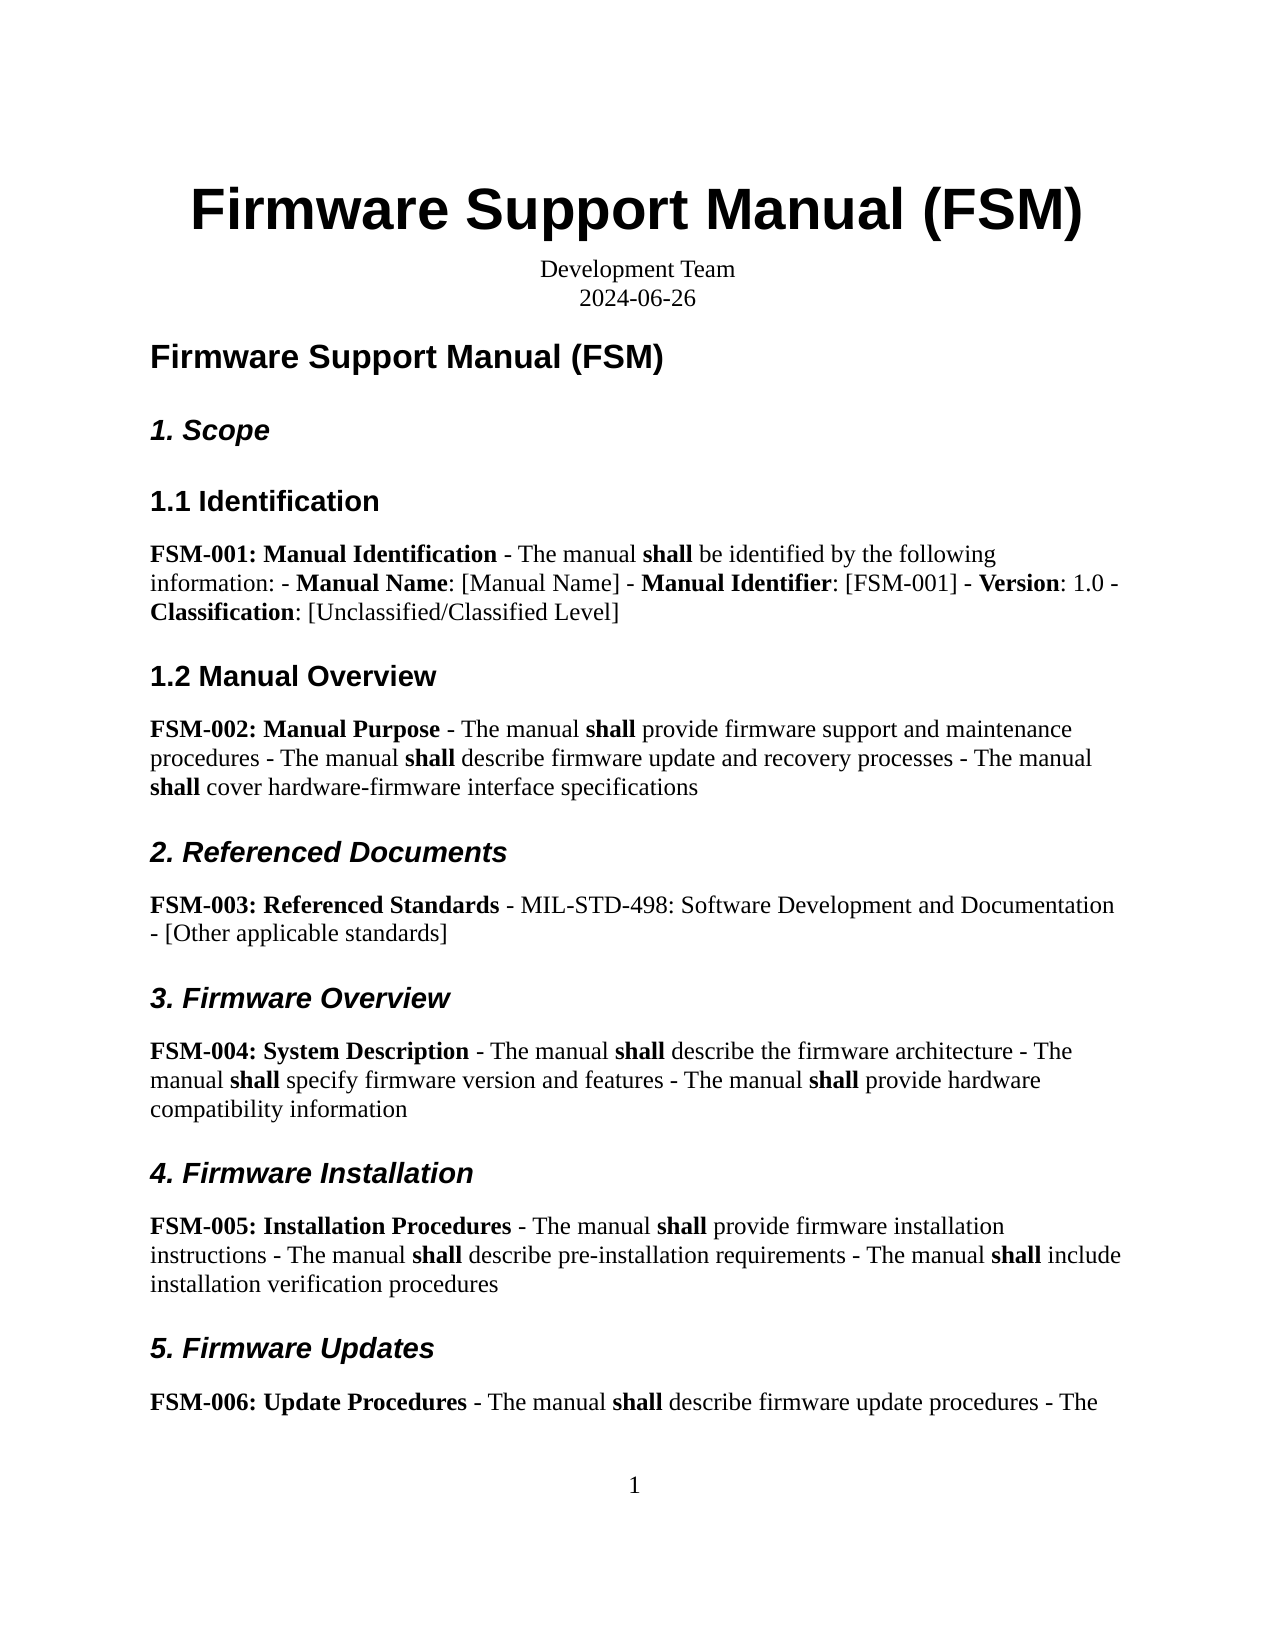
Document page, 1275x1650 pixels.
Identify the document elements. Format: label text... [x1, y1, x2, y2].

text FSM-006: Update Procedures - The manual shall describe firmware update procedures - The [150, 1387, 1125, 1415]
text Development Team [150, 254, 1125, 283]
text 2024-06-26 [150, 283, 1125, 312]
text FSM-002: Manual Purpose - The manual shall provide firmware support and maintenance procedures - The manual shall describe firmware update and recovery processes - The manual shall cover hardware-firmware interface specifications [150, 714, 1125, 801]
subtitle 1.2 Manual Overview [150, 659, 1125, 693]
subtitle 1. Scope [150, 413, 1125, 447]
text FSM-003: Referenced Standards - MIL-STD-498: Software Development and Documentation - [Other applicable standards] [150, 890, 1125, 947]
subtitle 4. Firmware Installation [150, 1156, 1125, 1190]
title Firmware Support Manual (FSM) [150, 175, 1125, 242]
subtitle 2. Referenced Documents [150, 835, 1125, 868]
subtitle 3. Firmware Overview [150, 981, 1125, 1015]
subtitle 1.1 Identification [150, 484, 1125, 518]
text FSM-001: Manual Identification - The manual shall be identified by the following information: - Manual Name: [Manual Name] - Manual Identifier: [FSM-001] - Version: 1.0 - Classification: [Unclassified/Classified Level] [150, 539, 1125, 626]
text FSM-004: System Description - The manual shall describe the firmware architecture - The manual shall specify firmware version and features - The manual shall provide hardware compatibility information [150, 1036, 1125, 1122]
subtitle Firmware Support Manual (FSM) [150, 337, 1125, 376]
subtitle 5. Firmware Updates [150, 1332, 1125, 1365]
text FSM-005: Installation Procedures - The manual shall provide firmware installation instructions - The manual shall describe pre-installation requirements - The manual shall include installation verification procedures [150, 1211, 1125, 1298]
